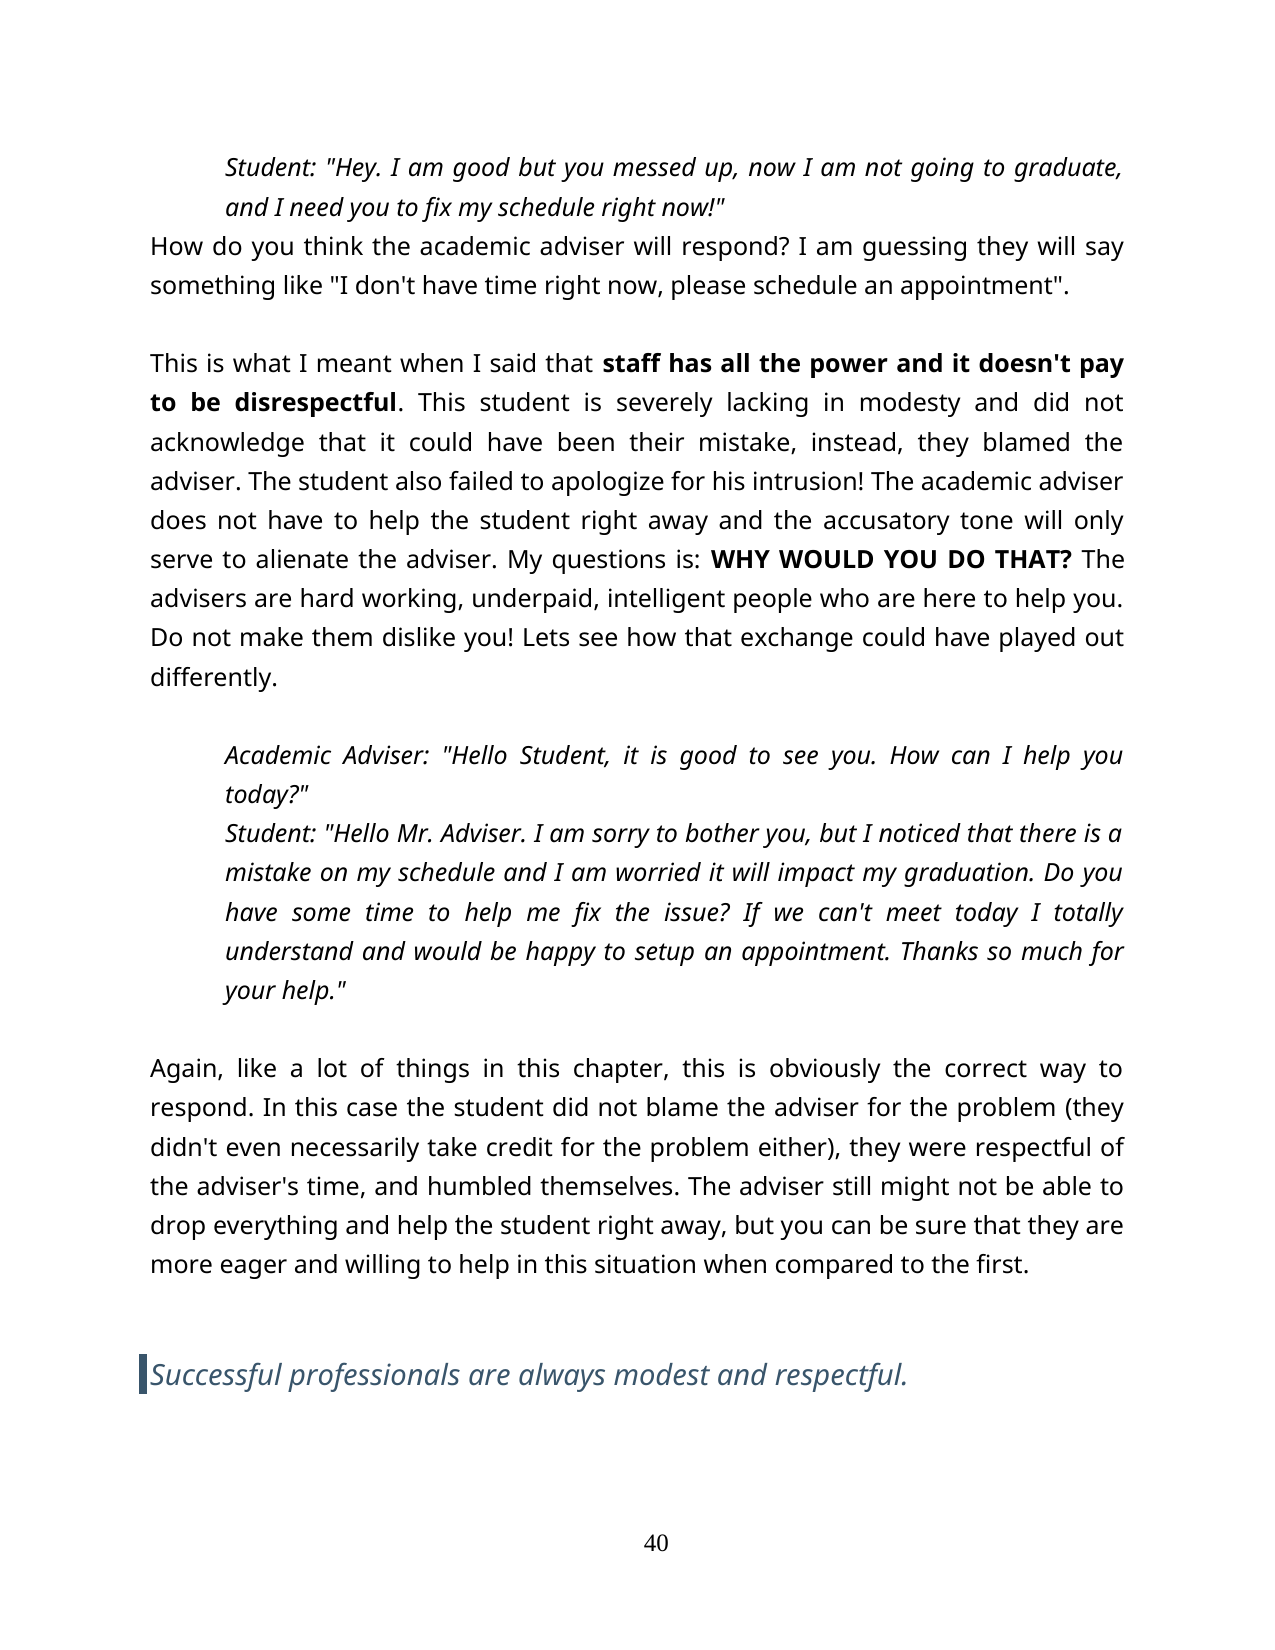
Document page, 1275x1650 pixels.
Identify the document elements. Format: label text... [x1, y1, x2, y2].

text Again, like a lot of things in this chapter, this is obviously the correct way to respond. In this case the student did not blame the adviser for the problem (they didn't even necessarily take credit for the problem either), they were respectful of the adviser's time, and humbled themselves. The adviser still might not be able to drop everything and help the student right away, but you can be sure that they are more eager and willing to help in this situation when compared to the first. [150, 1051, 1125, 1281]
text Student: "Hey. I am good but you messed up, now I am not going to graduate, and I need you to fix my schedule right now!" [225, 150, 1125, 223]
text How do you think the academic adviser will respond? I am guessing they will say something like "I don't have time right now, please schedule an appointment". [150, 228, 1125, 302]
text This is what I meant when I said that staff has all the power and it doesn't pay to be disrespectful. This student is severely lacking in modesty and did not acknowledge that it could have been their mistake, instead, they blamed the adviser. The student also failed to apologize for his intrusion! The academic adviser does not have to help the student right away and the accusatory tone will only serve to alienate the adviser. My questions is: WHY WOULD YOU DO THAT? The advisers are hard working, underpaid, intelligent people who are here to help you. Do not make them dislike you! Lets see how that exchange could have played out differently. [150, 346, 1125, 693]
text Academic Adviser: "Hello Student, it is good to see you. How can I help you today?" [225, 737, 1125, 811]
text Student: "Hello Mr. Adviser. I am sorry to bother you, but I noticed that there is a mistake on my schedule and I am worried it will impact my graduation. Do you have some time to help me fix the issue? If we can't meet today I totally understand and would be happy to setup an appointment. Thanks so much for your help." [225, 816, 1125, 1007]
text Successful professionals are always modest and respectful. [147, 1354, 1125, 1394]
